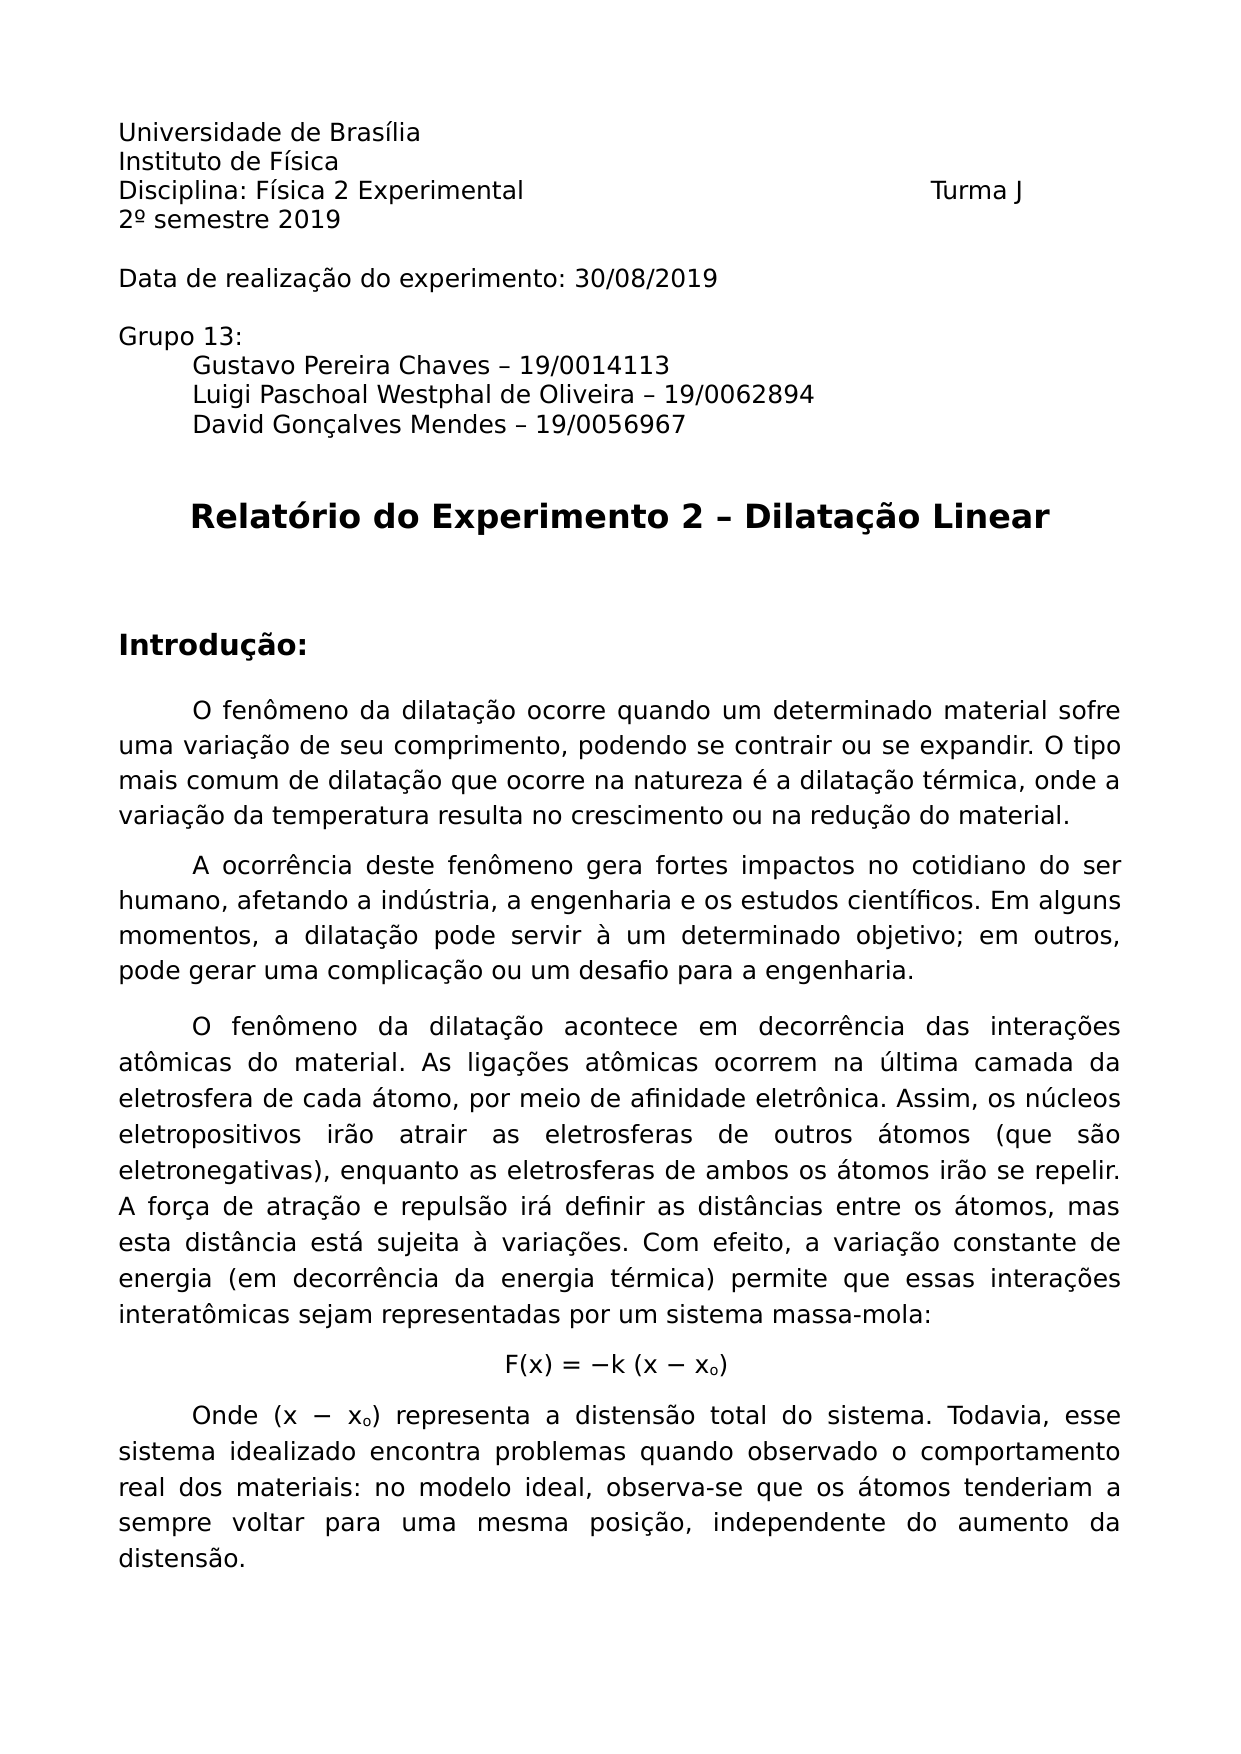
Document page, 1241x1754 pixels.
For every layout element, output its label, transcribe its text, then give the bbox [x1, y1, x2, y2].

text Instituto de Física [118, 147, 1122, 176]
text O fenômeno da dilatação ocorre quando um determinado material sofre uma variação de seu comprimento, podendo se contrair ou se expandir. O tipo mais comum de dilatação que ocorre na natureza é a dilatação térmica, onde a variação da temperatura resulta no crescimento ou na redução do material. [118, 696, 1122, 831]
text A ocorrência deste fenômeno gera fortes impactos no cotidiano do ser humano, afetando a indústria, a engenharia e os estudos científicos. Em alguns momentos, a dilatação pode servir à um determinado objetivo; em outros, pode gerar uma complicação ou um desafio para a engenharia. [118, 851, 1122, 985]
text Disciplina: Física 2 Experimental Turma J [118, 176, 1122, 206]
text Introdução: [118, 628, 1122, 662]
text O fenômeno da dilatação acontece em decorrência das interações atômicas do material. As ligações atômicas ocorrem na última camada da eletrosfera de cada átomo, por meio de afinidade eletrônica. Assim, os núcleos eletropositivos irão atrair as eletrosferas de outros átomos (que são eletronegativas), enquanto as eletrosferas de ambos os átomos irão se repelir. A força de atração e repulsão irá definir as distâncias entre os átomos, mas esta distância está sujeita à variações. Com efeito, a variação constante de energia (em decorrência da energia térmica) permite que essas interações interatômicas sejam representadas por um sistema massa-mola: [118, 1006, 1122, 1329]
text F(x) = −k (x − xo) [118, 1343, 1122, 1379]
text Data de realização do experimento: 30/08/2019 [118, 264, 1122, 293]
text Grupo 13: [118, 322, 1122, 351]
text Luigi Paschoal Westphal de Oliveira – 19/0062894 [118, 381, 1122, 410]
text David Gonçalves Mendes – 19/0056967 [118, 410, 1122, 439]
text Universidade de Brasília [118, 118, 1122, 147]
text Gustavo Pereira Chaves – 19/0014113 [118, 351, 1122, 381]
text Onde (x − xo) representa a distensão total do sistema. Todavia, esse sistema idealizado encontra problemas quando observado o comportamento real dos materiais: no modelo ideal, observa-se que os átomos tenderiam a sempre voltar para uma mesma posição, independente do aumento da distensão. [118, 1394, 1122, 1574]
text Relatório do Experimento 2 – Dilatação Linear [118, 497, 1122, 536]
text 2º semestre 2019 [118, 206, 1122, 235]
